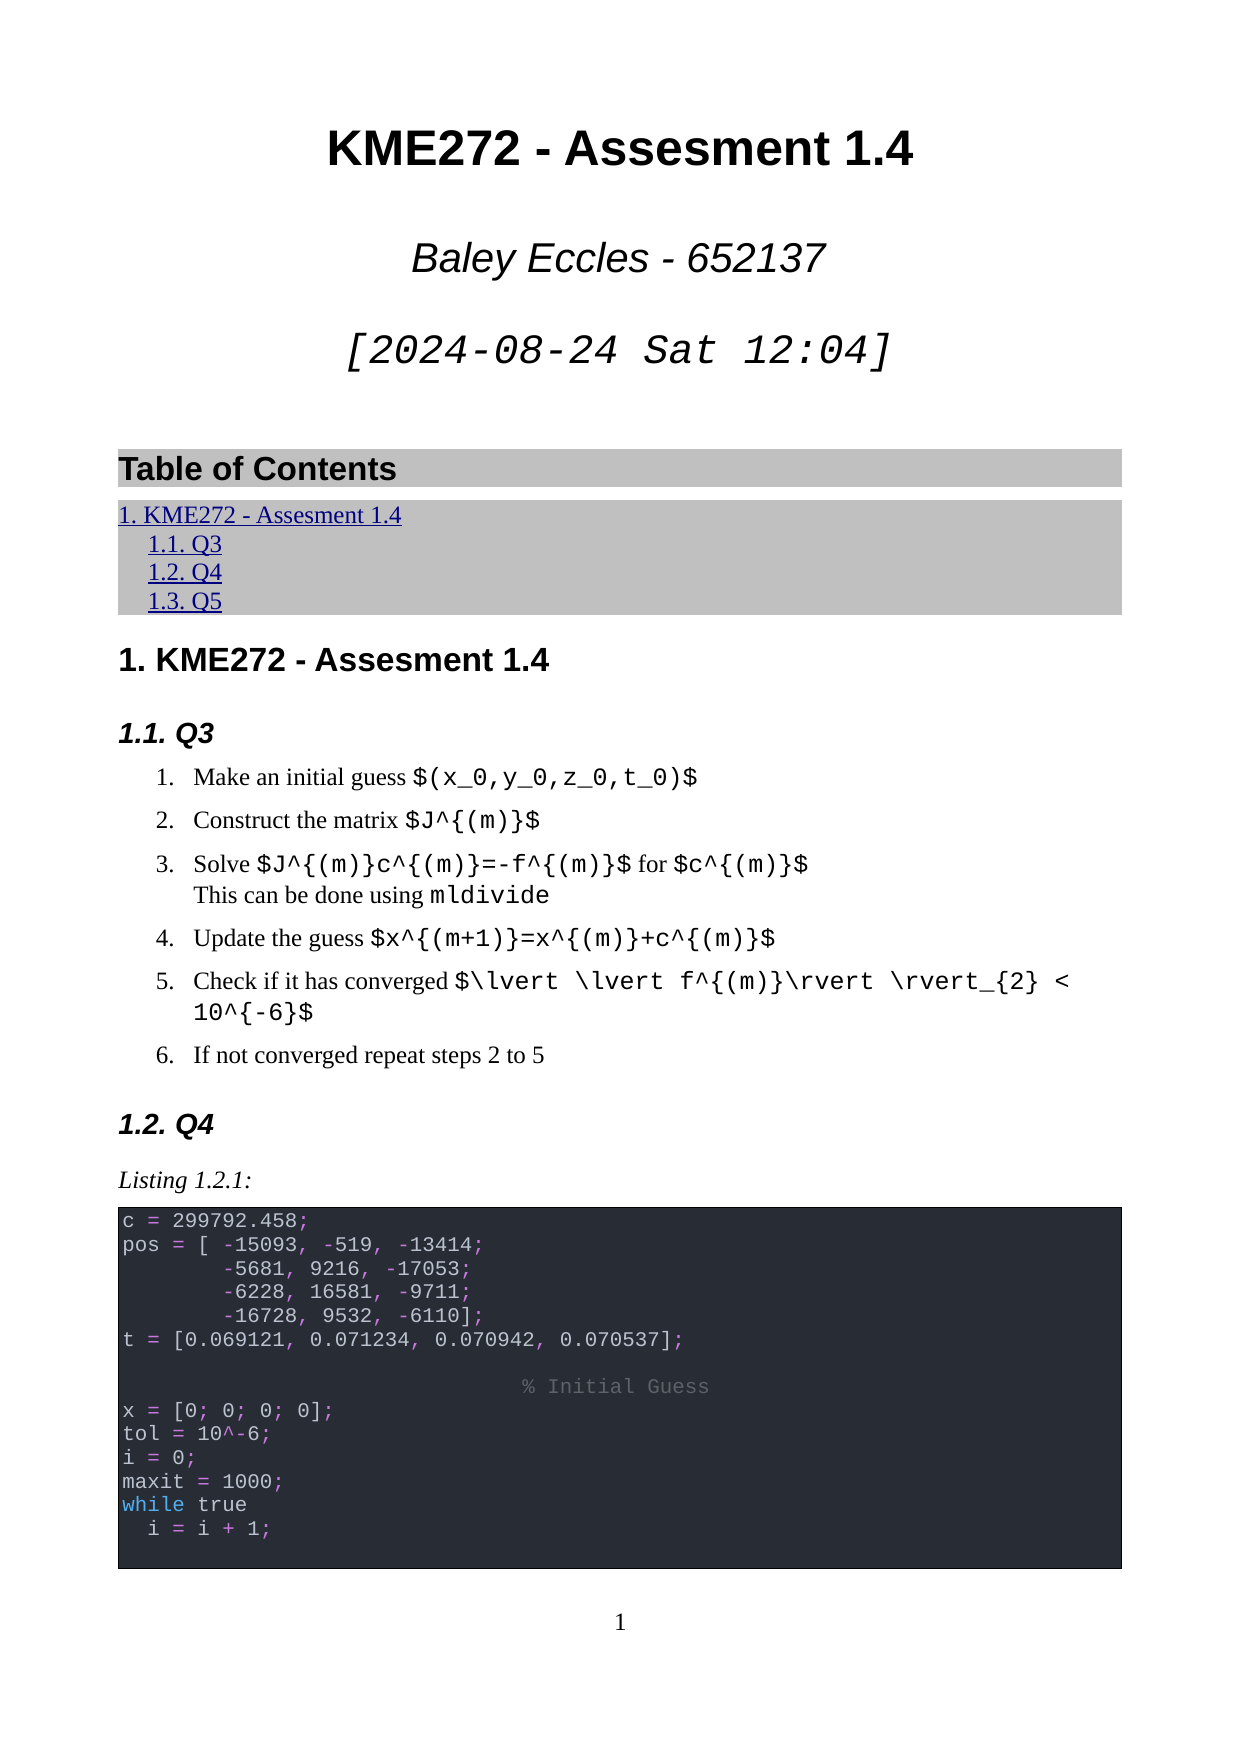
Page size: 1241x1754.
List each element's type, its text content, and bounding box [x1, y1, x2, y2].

subtitle KME272 - Assesment 1.4 [118, 640, 1122, 679]
text pos = [ -15093, -519, -13414; [119, 1230, 1121, 1254]
text % Initial Guess [119, 1372, 1121, 1396]
list If not converged repeat steps 2 to 5 [156, 1041, 1122, 1069]
text i = 0; [119, 1443, 1121, 1467]
list Construct the matrix $J^{(m)}$ [156, 806, 1122, 836]
text t = [0.069121, 0.071234, 0.070942, 0.070537]; [119, 1325, 1121, 1348]
text maxit = 1000; [119, 1467, 1121, 1490]
text i = i + 1; [119, 1514, 1121, 1538]
list Solve $J^{(m)}c^{(m)}=-f^{(m)}$ for $c^{(m)}$ This can be done using mldivide [156, 849, 1122, 911]
text -6228, 16581, -9711; [119, 1277, 1121, 1301]
subtitle Baley Eccles - 652137 [118, 233, 1122, 281]
list Check if it has converged $\lvert \lvert f^{(m)}\rvert \rvert_{2} < 10^{-6}$ [156, 966, 1122, 1028]
text 1. KME272 - Assesment 1.4 [118, 500, 1122, 529]
text 1.1. Q3 [148, 529, 1122, 557]
title KME272 - Assesment 1.4 [118, 118, 1122, 176]
list Listing 1.2.1: [118, 1165, 1122, 1194]
text -5681, 9216, -17053; [119, 1254, 1121, 1277]
text c = 299792.458; [119, 1208, 1121, 1230]
text 1.3. Q5 [148, 586, 1122, 615]
list Make an initial guess $(x_0,y_0,z_0,t_0)$ [156, 762, 1122, 793]
subtitle Q4 [118, 1107, 1122, 1140]
text tol = 10^-6; [119, 1419, 1121, 1443]
subtitle [2024-08-24 Sat 12:04] [118, 329, 1122, 376]
subtitle Q3 [118, 716, 1122, 750]
text while true [119, 1490, 1121, 1514]
subtitle Table of Contents [118, 449, 1122, 487]
text x = [0; 0; 0; 0]; [119, 1396, 1121, 1419]
text -16728, 9532, -6110]; [119, 1301, 1121, 1325]
text 1.2. Q4 [148, 557, 1122, 586]
list Update the guess $x^{(m+1)}=x^{(m)}+c^{(m)}$ [156, 923, 1122, 954]
